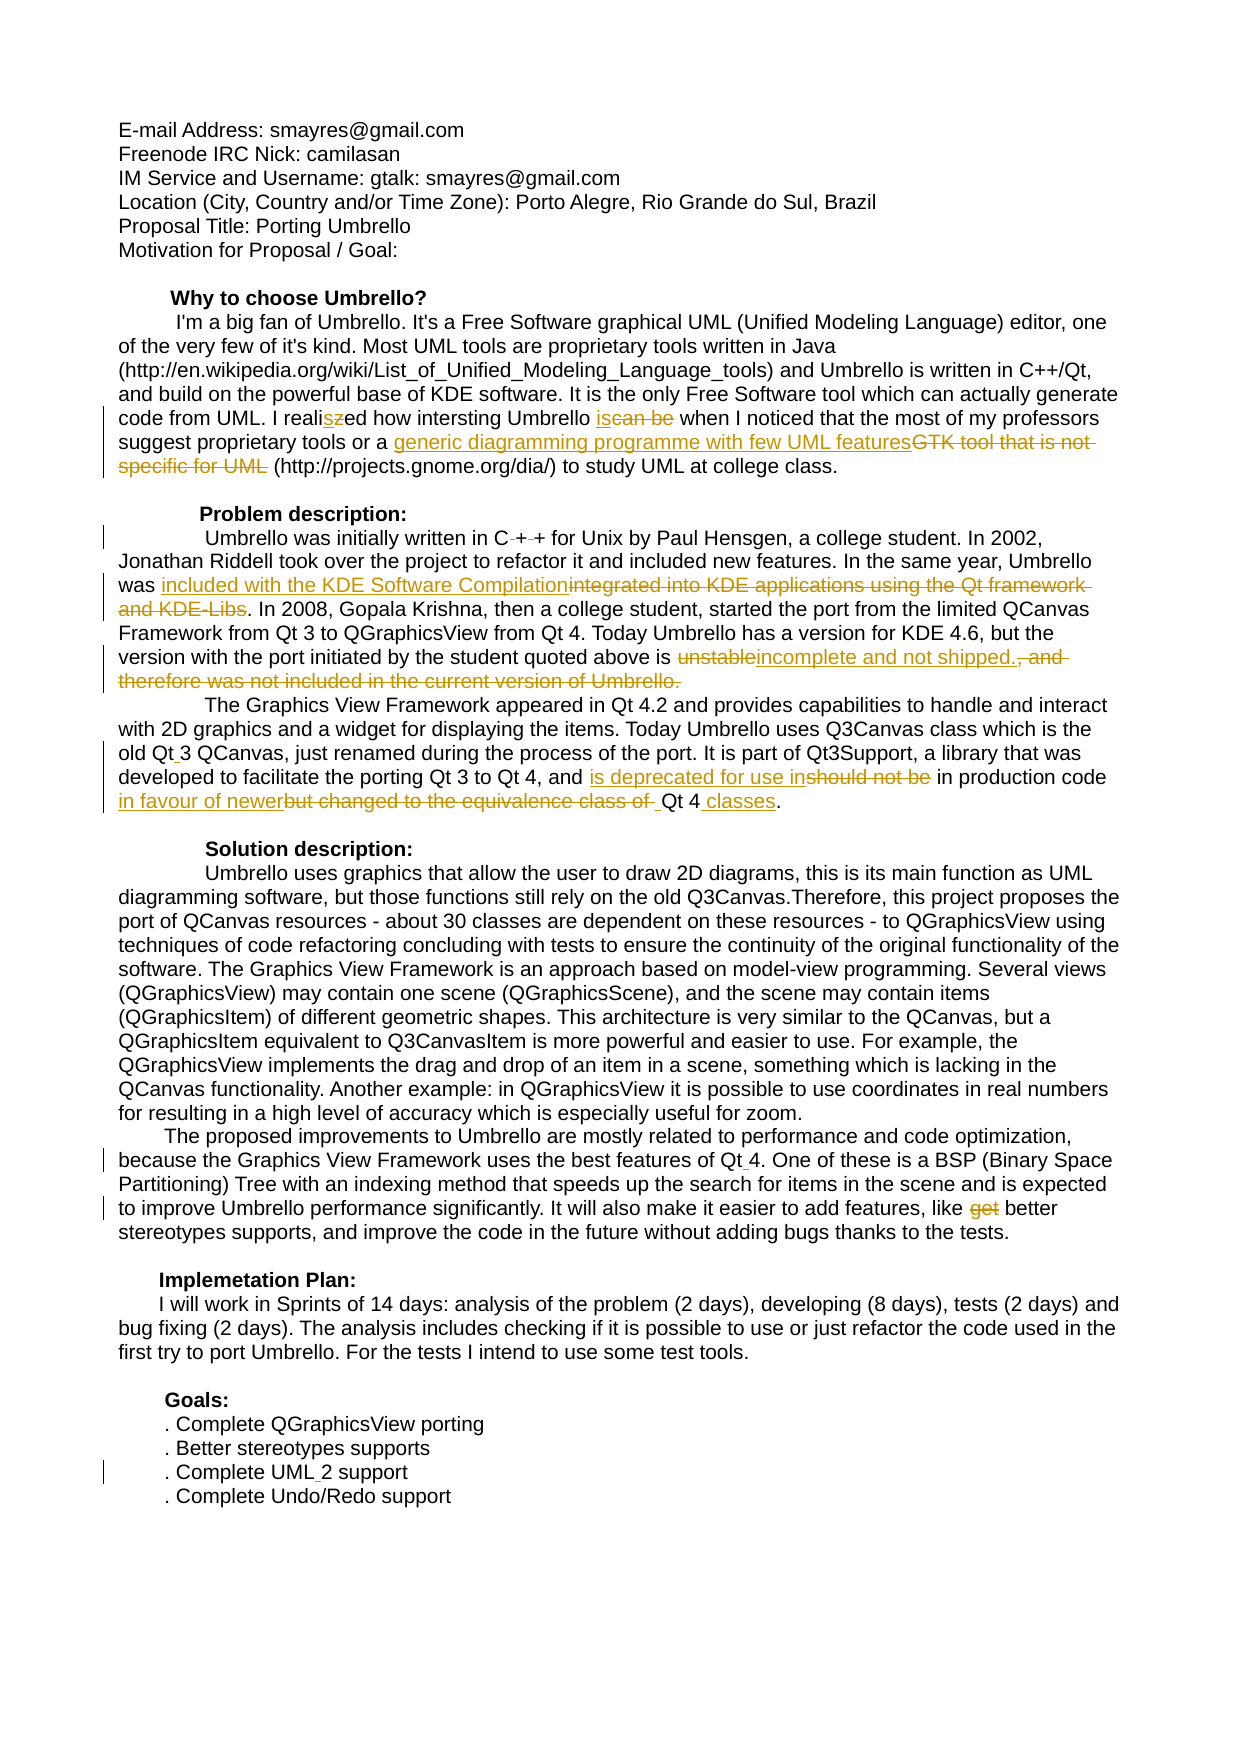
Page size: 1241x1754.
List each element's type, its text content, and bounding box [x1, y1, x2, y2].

text Location (City, Country and/or Time Zone): Porto Alegre, Rio Grande do Sul, Brazil [118, 190, 1122, 214]
text IM Service and Username: gtalk: smayres@gmail.com [118, 166, 1122, 190]
text Problem description: [118, 501, 1122, 525]
text Implemetation Plan: [118, 1268, 1122, 1292]
text . Complete UML 2 support [118, 1460, 1122, 1484]
text E-mail Address: smayres@gmail.com [118, 118, 1122, 142]
text I will work in Sprints of 14 days: analysis of the problem (2 days), developing (8 days), tests (2 days) and bug fixing (2 days). The analysis includes checking if it is possible to use or just refactor the code used in the first try to port Umbrello. For the tests I intend to use some test tools. [118, 1292, 1122, 1364]
text . Better stereotypes supports [118, 1436, 1122, 1460]
text I'm a big fan of Umbrello. It's a Free Software graphical UML (Unified Modeling Language) editor, one of the very few of it's kind. Most UML tools are proprietary tools written in Java (http://en.wikipedia.org/wiki/List_of_Unified_Modeling_Language_tools) and Umbrello is written in C++/Qt, and build on the powerful base of KDE software. It is the only Free Software tool which can actually generate code from UML. I realised how intersting Umbrello is when I noticed that the most of my professors suggest proprietary tools or a generic diagramming programme with few UML features (http://projects.gnome.org/dia/) to study UML at college class. [118, 310, 1122, 477]
text Solution description: [118, 837, 1122, 861]
text . Complete Undo/Redo support [118, 1484, 1122, 1508]
text . Complete QGraphicsView porting [118, 1412, 1122, 1436]
text Motivation for Proposal / Goal: [118, 238, 1122, 262]
text Proposal Title: Porting Umbrello [118, 214, 1122, 238]
text Umbrello uses graphics that allow the user to draw 2D diagrams, this is its main function as UML diagramming software, but those functions still rely on the old Q3Canvas.Therefore, this project proposes the port of QCanvas resources - about 30 classes are dependent on these resources - to QGraphicsView using techniques of code refactoring concluding with tests to ensure the continuity of the original functionality of the software. The Graphics View Framework is an approach based on model-view programming. Several views (QGraphicsView) may contain one scene (QGraphicsScene), and the scene may contain items (QGraphicsItem) of different geometric shapes. This architecture is very similar to the QCanvas, but a QGraphicsItem equivalent to Q3CanvasItem is more powerful and easier to use. For example, the QGraphicsView implements the drag and drop of an item in a scene, something which is lacking in the QCanvas functionality. Another example: in QGraphicsView it is possible to use coordinates in real numbers for resulting in a high level of accuracy which is especially useful for zoom. [118, 861, 1122, 1124]
text The proposed improvements to Umbrello are mostly related to performance and code optimization, because the Graphics View Framework uses the best features of Qt 4. One of these is a BSP (Binary Space Partitioning) Tree with an indexing method that speeds up the search for items in the scene and is expected to improve Umbrello performance significantly. It will also make it easier to add features, like better stereotypes supports, and improve the code in the future without adding bugs thanks to the tests. [118, 1124, 1122, 1244]
text Umbrello was initially written in C++ for Unix by Paul Hensgen, a college student. In 2002, Jonathan Riddell took over the project to refactor it and included new features. In the same year, Umbrello was included with the KDE Software Compilation. In 2008, Gopala Krishna, then a college student, started the port from the limited QCanvas Framework from Qt 3 to QGraphicsView from Qt 4. Today Umbrello has a version for KDE 4.6, but the version with the port initiated by the student quoted above is incomplete and not shipped. [118, 525, 1122, 693]
text Freenode IRC Nick: camilasan [118, 142, 1122, 166]
text The Graphics View Framework appeared in Qt 4.2 and provides capabilities to handle and interact with 2D graphics and a widget for displaying the items. Today Umbrello uses Q3Canvas class which is the old Qt 3 QCanvas, just renamed during the process of the port. It is part of Qt3Support, a library that was developed to facilitate the porting Qt 3 to Qt 4, and is deprecated for use in in production code in favour of newer Qt 4 classes. [118, 693, 1122, 813]
text Goals: [118, 1388, 1122, 1412]
text Why to choose Umbrello? [118, 286, 1122, 310]
